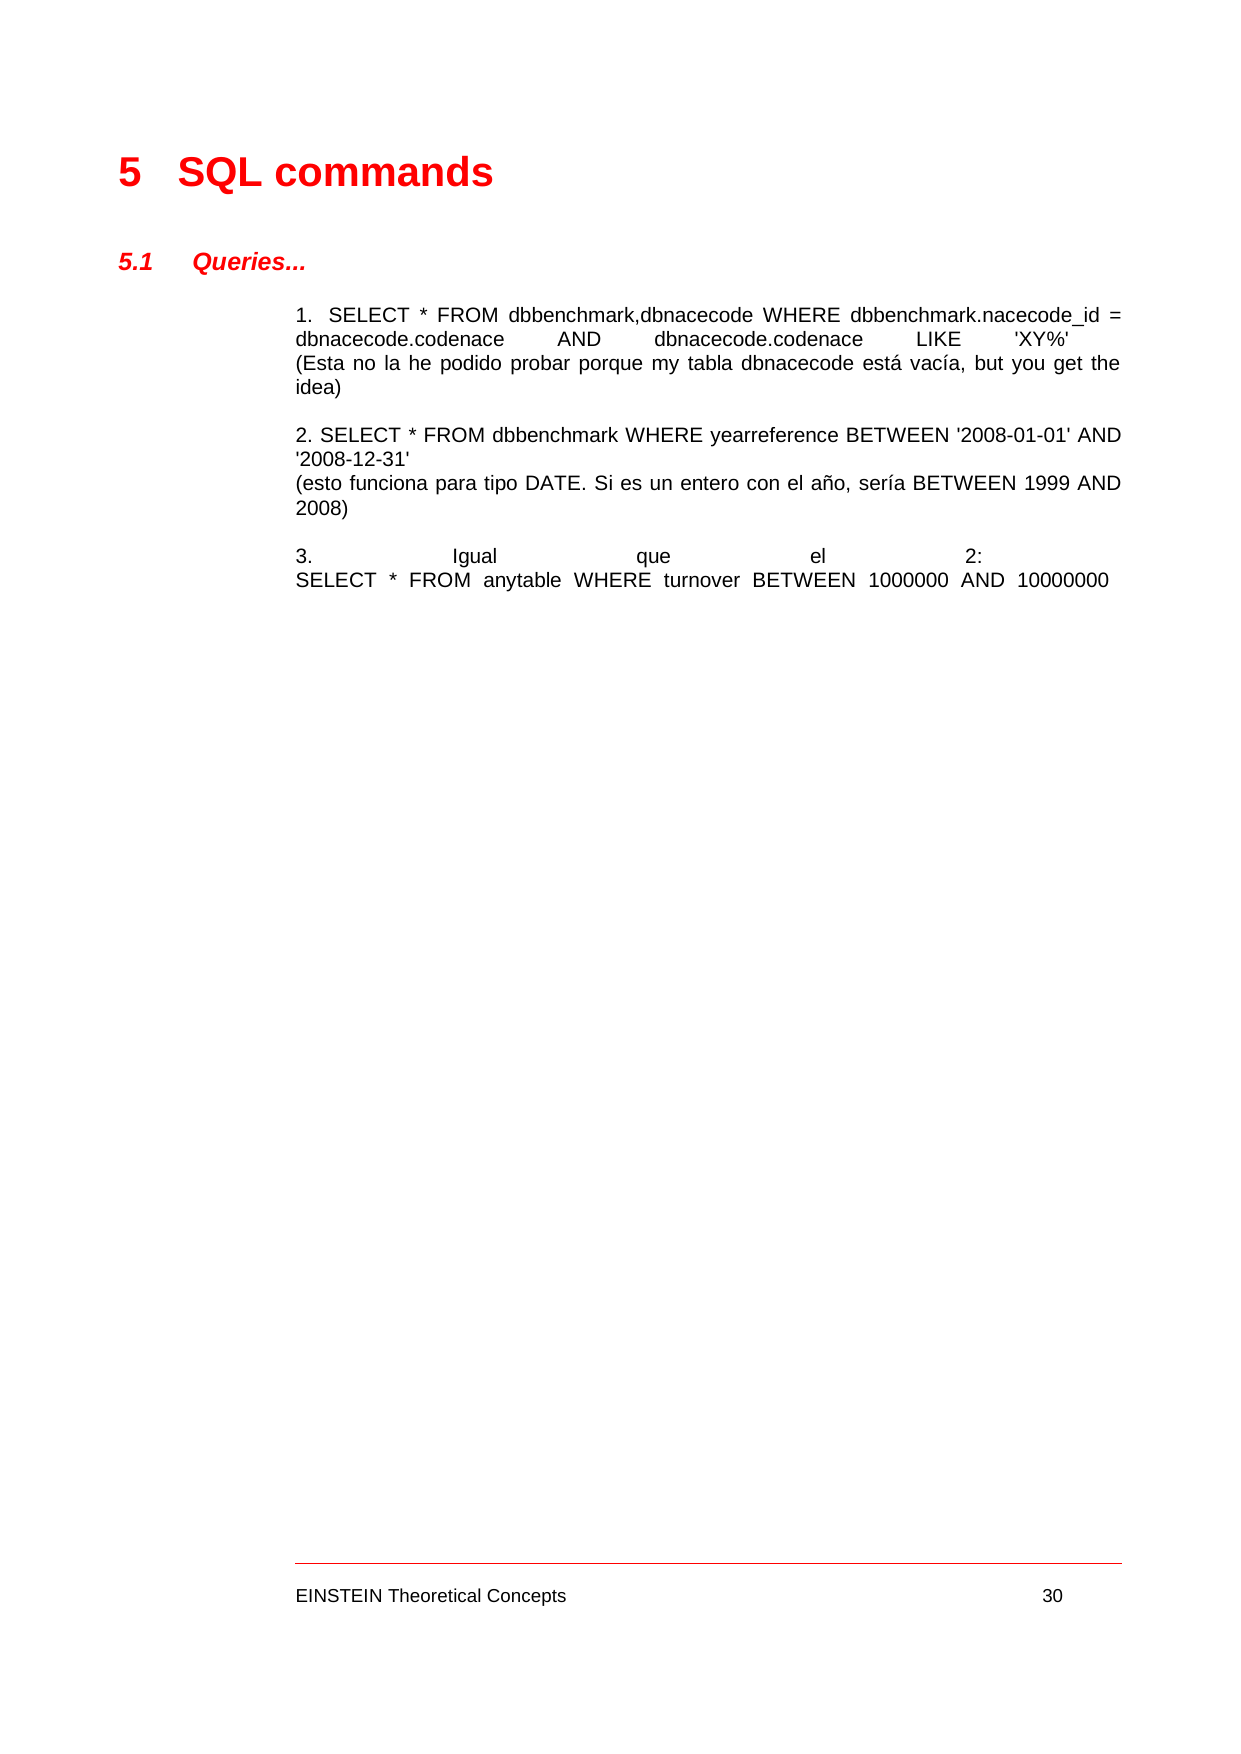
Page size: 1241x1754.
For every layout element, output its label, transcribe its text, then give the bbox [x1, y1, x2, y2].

subtitle SQL commands [118, 148, 1122, 196]
text 1. SELECT * FROM dbbenchmark,dbnacecode WHERE dbbenchmark.nacecode_id = dbnacecode.codenace AND dbnacecode.codenace LIKE 'XY%' (Esta no la he podido probar porque my tabla dbnacecode está vacía, but you get the idea) 2. SELECT * FROM dbbenchmark WHERE yearreference BETWEEN '2008-01-01' AND '2008-12-31' (esto funciona para tipo DATE. Si es un entero con el año, sería BETWEEN 1999 AND 2008) 3. Igual que el 2: SELECT * FROM anytable WHERE turnover BETWEEN 1000000 AND 10000000 [295, 303, 1122, 640]
subtitle Queries... [118, 247, 1122, 276]
